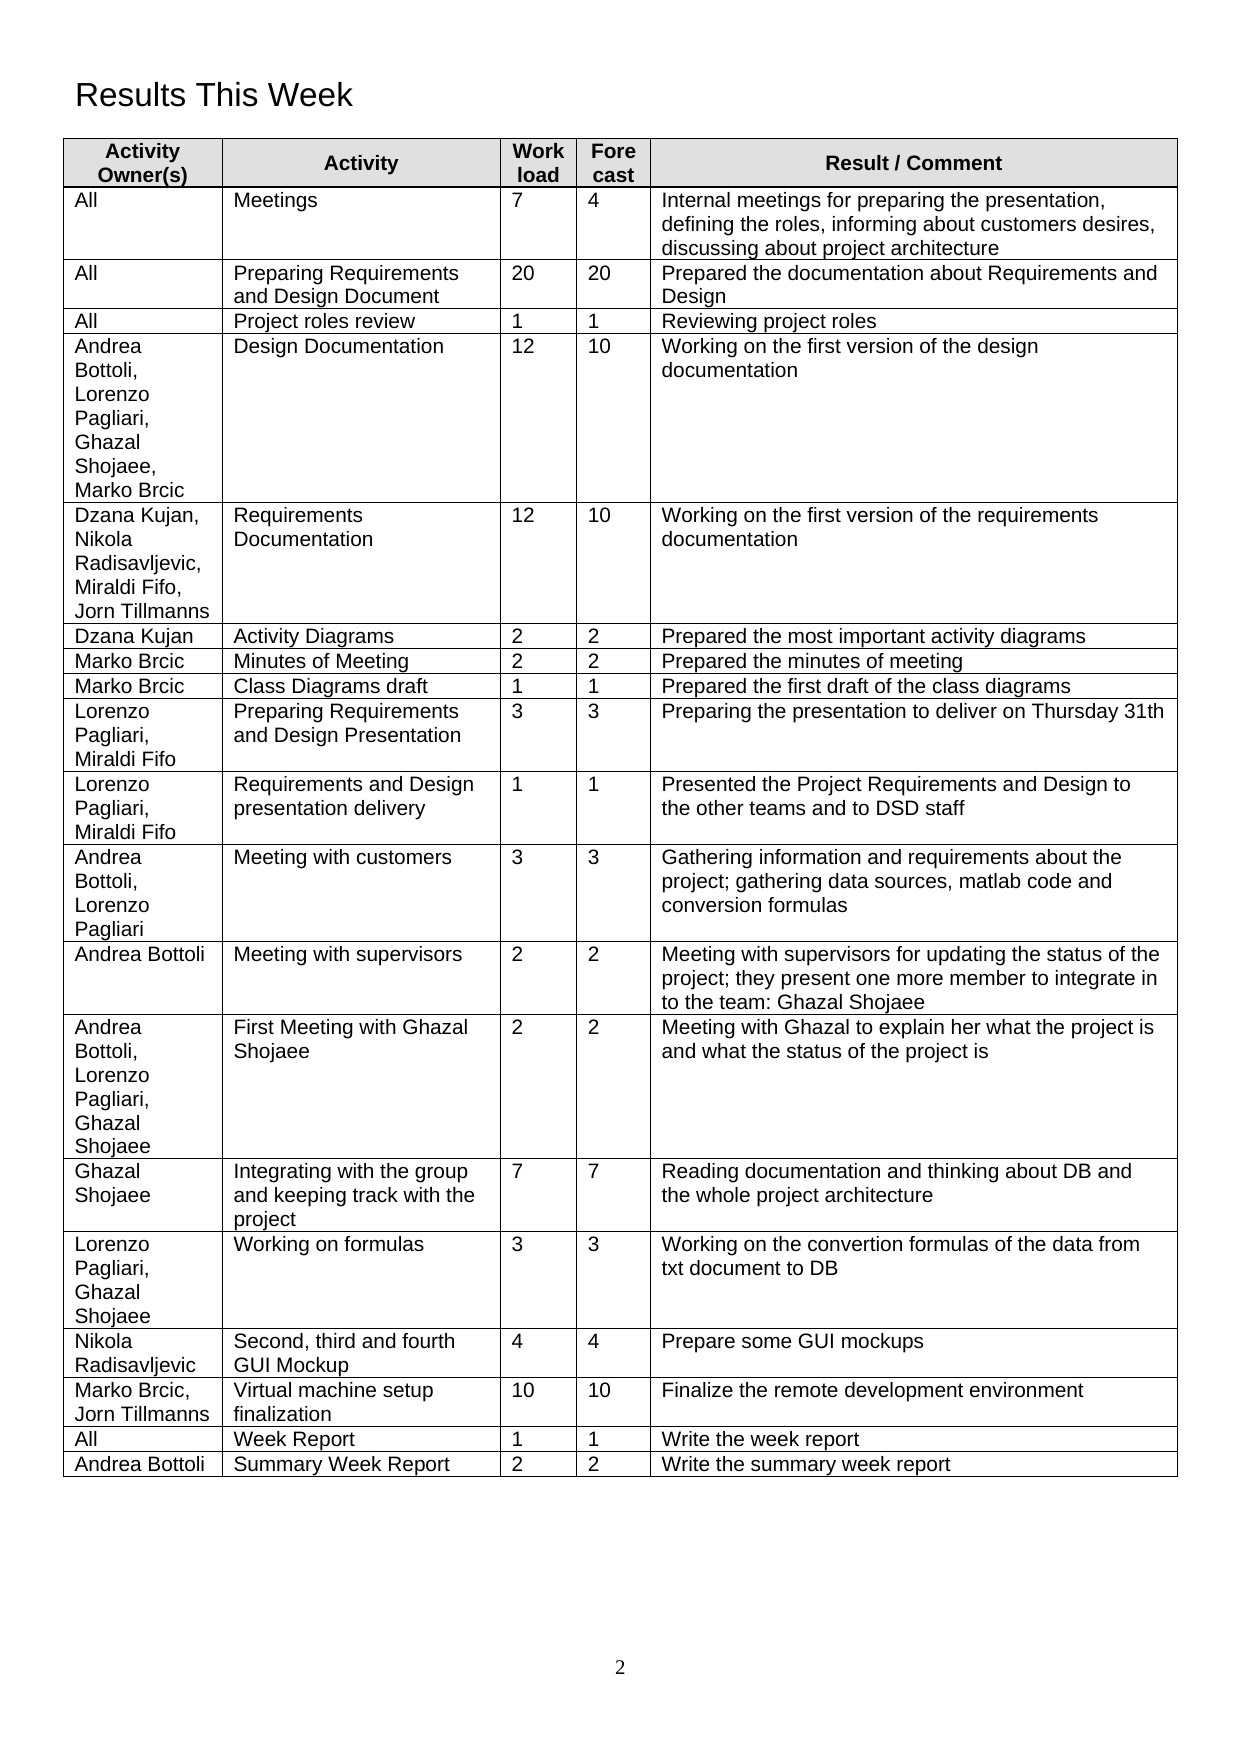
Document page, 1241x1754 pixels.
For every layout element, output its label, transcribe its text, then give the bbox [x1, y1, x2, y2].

table_cell 1 [501, 1427, 576, 1451]
table_cell Meeting with supervisors [223, 942, 500, 1013]
table_cell Second, third and fourth GUI Mockup [223, 1329, 500, 1377]
table_cell Class Diagrams draft [223, 674, 500, 698]
table_cell Write the week report [651, 1427, 1177, 1451]
table_cell Virtual machine setup finalization [223, 1378, 500, 1426]
table_cell First Meeting with Ghazal Shojaee [223, 1015, 500, 1158]
table_cell 2 [501, 649, 576, 673]
table_cell 10 [577, 334, 650, 502]
table_cell Requirements Documentation [223, 503, 500, 623]
table_cell Write the summary week report [651, 1452, 1177, 1476]
table_cell 12 [501, 503, 576, 623]
table_cell Prepared the minutes of meeting [651, 649, 1177, 673]
table_cell 1 [577, 1427, 650, 1451]
table_cell 20 [501, 260, 576, 308]
table_cell 2 [577, 624, 650, 648]
table_cell Project roles review [223, 309, 500, 333]
table_cell 3 [501, 845, 576, 941]
table_header Activity [223, 139, 500, 186]
table_cell Activity Diagrams [223, 624, 500, 648]
table_cell 3 [577, 1232, 650, 1328]
table_cell Week Report [223, 1427, 500, 1451]
table_cell Working on the first version of the requirements documentation [651, 503, 1177, 623]
table_cell Ghazal Shojaee [64, 1159, 222, 1231]
table_cell Working on formulas [223, 1232, 500, 1328]
table_cell Design Documentation [223, 334, 500, 502]
table_cell 3 [501, 699, 576, 771]
table_cell Preparing Requirements and Design Document [223, 260, 500, 308]
table_header Result / Comment [651, 139, 1177, 186]
table_cell Meeting with supervisors for updating the status of the project; they present one more member to integrate in to the team: Ghazal Shojaee [651, 942, 1177, 1013]
table_cell 2 [501, 1452, 576, 1476]
table_cell Meetings [223, 188, 500, 259]
table_cell Nikola Radisavljevic [64, 1329, 222, 1377]
table_cell Gathering information and requirements about the project; gathering data sources, matlab code and conversion formulas [651, 845, 1177, 941]
table_header Fore cast [577, 139, 650, 186]
table_cell Reading documentation and thinking about DB and the whole project architecture [651, 1159, 1177, 1231]
table_cell 2 [577, 1452, 650, 1476]
subtitle Results This Week [75, 75, 1165, 113]
table_cell Prepare some GUI mockups [651, 1329, 1177, 1377]
table_cell Lorenzo Pagliari, Ghazal Shojaee [64, 1232, 222, 1328]
table_cell Reviewing project roles [651, 309, 1177, 333]
table_cell Meeting with customers [223, 845, 500, 941]
table_cell Prepared the documentation about Requirements and Design [651, 260, 1177, 308]
table_cell Working on the convertion formulas of the data from txt document to DB [651, 1232, 1177, 1328]
table_cell Andrea Bottoli, Lorenzo Pagliari [64, 845, 222, 941]
table_cell Prepared the first draft of the class diagrams [651, 674, 1177, 698]
table_cell 7 [501, 1159, 576, 1231]
table_cell Lorenzo Pagliari, Miraldi Fifo [64, 772, 222, 844]
table_cell 4 [577, 188, 650, 259]
table_cell 2 [501, 942, 576, 1013]
table_cell 1 [577, 772, 650, 844]
table_header Activity Owner(s) [64, 139, 222, 186]
table_cell Finalize the remote development environment [651, 1378, 1177, 1426]
table_cell 10 [501, 1378, 576, 1426]
table_cell 3 [577, 845, 650, 941]
table_cell 1 [501, 674, 576, 698]
table_cell Meeting with Ghazal to explain her what the project is and what the status of the project is [651, 1015, 1177, 1158]
table_cell 20 [577, 260, 650, 308]
table_cell 4 [501, 1329, 576, 1377]
table_cell All [64, 188, 222, 259]
table_cell 3 [501, 1232, 576, 1328]
table_cell Andrea Bottoli [64, 942, 222, 1013]
table_cell 12 [501, 334, 576, 502]
table_cell 1 [577, 309, 650, 333]
table_cell Dzana Kujan, Nikola Radisavljevic, Miraldi Fifo, Jorn Tillmanns [64, 503, 222, 623]
table_cell 2 [577, 1015, 650, 1158]
table_cell 7 [501, 188, 576, 259]
table_cell Marko Brcic [64, 649, 222, 673]
table_cell Preparing the presentation to deliver on Thursday 31th [651, 699, 1177, 771]
table_cell Marko Brcic, Jorn Tillmanns [64, 1378, 222, 1426]
table_cell All [64, 1427, 222, 1451]
table_cell Lorenzo Pagliari, Miraldi Fifo [64, 699, 222, 771]
table_cell Andrea Bottoli, Lorenzo Pagliari, Ghazal Shojaee [64, 1015, 222, 1158]
table_cell 1 [577, 674, 650, 698]
table_cell All [64, 260, 222, 308]
table_cell Internal meetings for preparing the presentation, defining the roles, informing about customers desires, discussing about project architecture [651, 188, 1177, 259]
table_cell Marko Brcic [64, 674, 222, 698]
table_cell Summary Week Report [223, 1452, 500, 1476]
table_cell 2 [577, 649, 650, 673]
table_cell 3 [577, 699, 650, 771]
table_cell Preparing Requirements and Design Presentation [223, 699, 500, 771]
table_cell Working on the first version of the design documentation [651, 334, 1177, 502]
table_cell 7 [577, 1159, 650, 1231]
table_cell 4 [577, 1329, 650, 1377]
table_cell Prepared the most important activity diagrams [651, 624, 1177, 648]
table_cell Dzana Kujan [64, 624, 222, 648]
table_cell 10 [577, 1378, 650, 1426]
table_cell Andrea Bottoli, Lorenzo Pagliari, Ghazal Shojaee, Marko Brcic [64, 334, 222, 502]
table_header Workload [501, 139, 576, 186]
table_cell Andrea Bottoli [64, 1452, 222, 1476]
table_cell 2 [577, 942, 650, 1013]
table_cell 10 [577, 503, 650, 623]
table_cell Presented the Project Requirements and Design to the other teams and to DSD staff [651, 772, 1177, 844]
table_cell All [64, 309, 222, 333]
table_cell Requirements and Design presentation delivery [223, 772, 500, 844]
table_cell Integrating with the group and keeping track with the project [223, 1159, 500, 1231]
table_cell Minutes of Meeting [223, 649, 500, 673]
table_cell 1 [501, 309, 576, 333]
table_cell 2 [501, 1015, 576, 1158]
table_cell 1 [501, 772, 576, 844]
table_cell 2 [501, 624, 576, 648]
